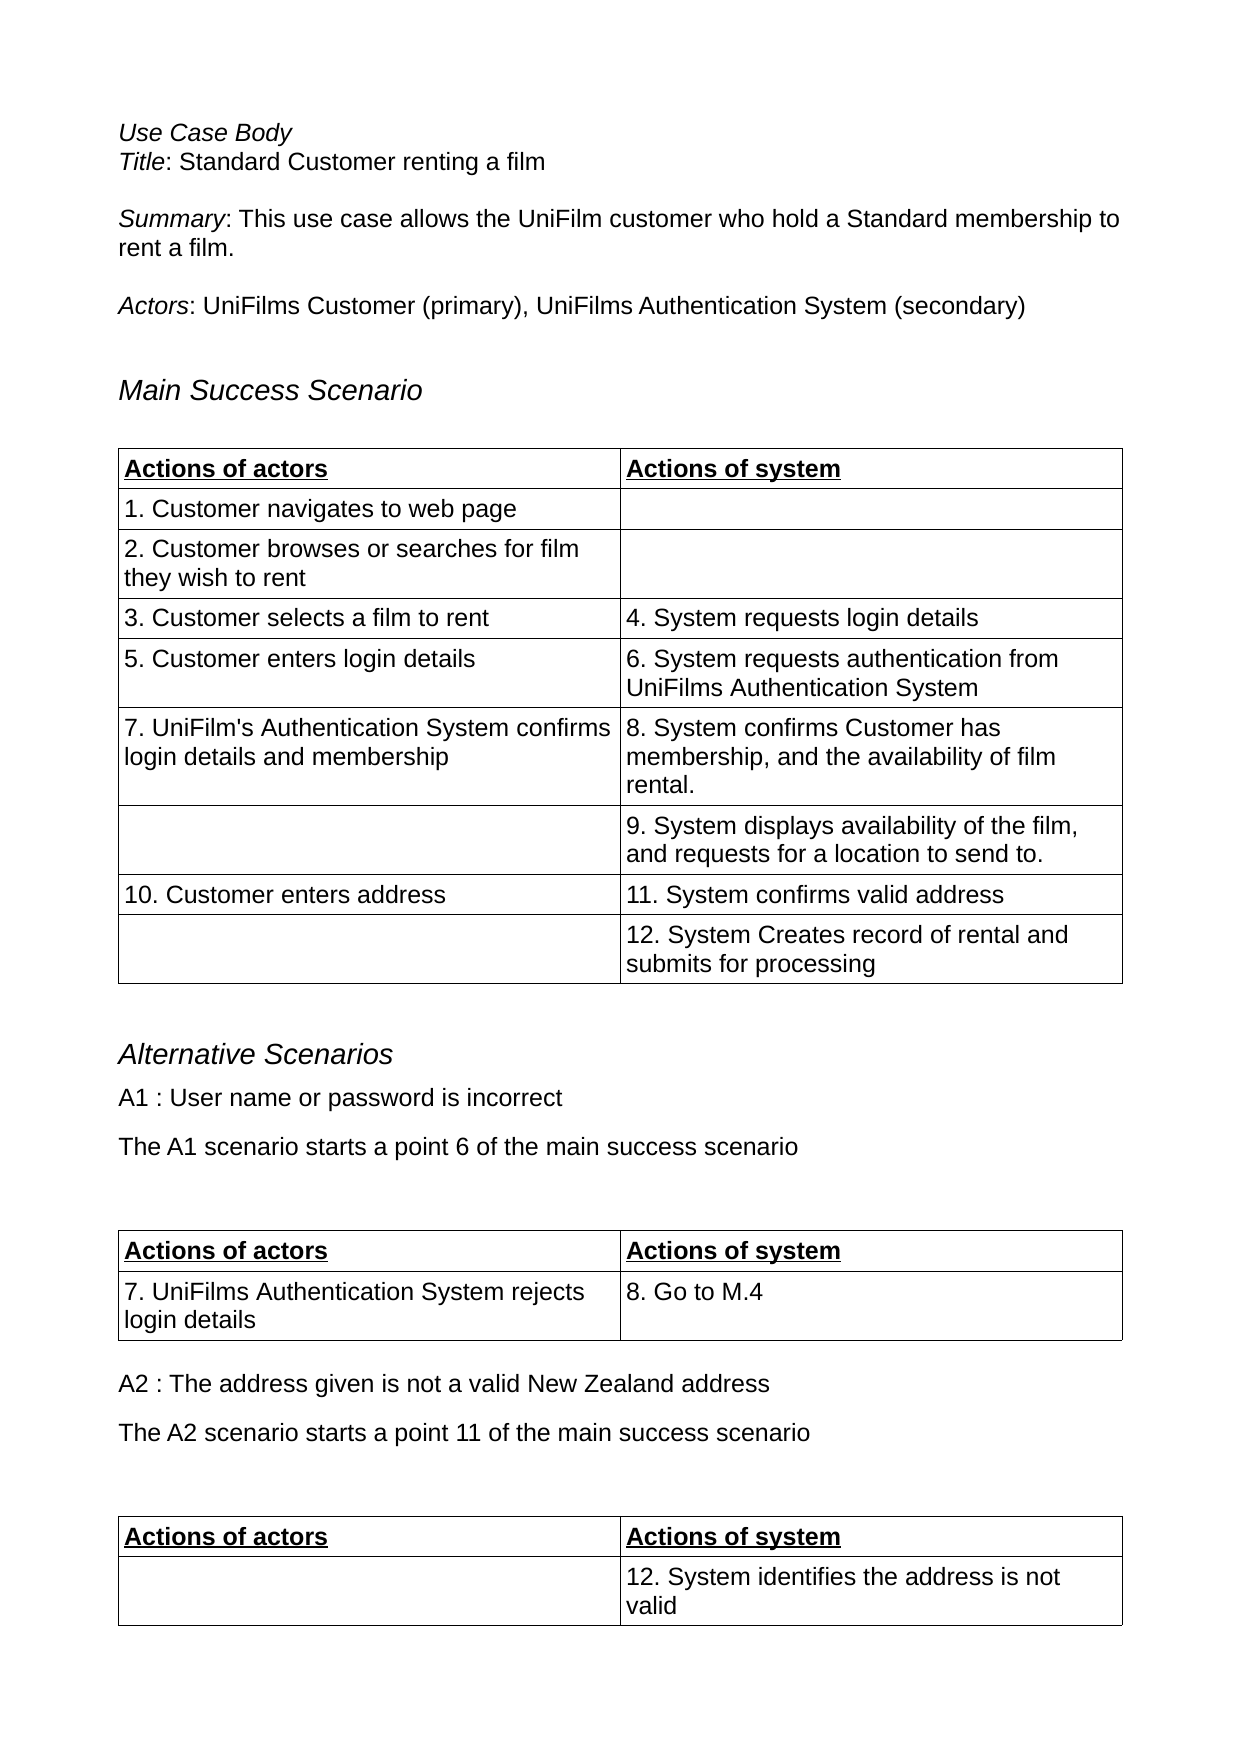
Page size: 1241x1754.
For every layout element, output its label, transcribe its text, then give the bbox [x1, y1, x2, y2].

table_cell [119, 806, 620, 874]
table_cell 8. Go to M.4 [621, 1272, 1122, 1340]
table_cell 10. Customer enters address [119, 875, 620, 914]
table_cell 3. Customer selects a film to rent [119, 599, 620, 638]
table_cell 2. Customer browses or searches for film they wish to rent [119, 530, 620, 598]
table_cell 11. System confirms valid address [621, 875, 1122, 914]
text Summary: This use case allows the UniFilm customer who hold a Standard membership to rent a film. [118, 204, 1122, 262]
text Use Case Body [118, 118, 1122, 147]
table_cell 12. System identifies the address is not valid [621, 1557, 1122, 1625]
table_cell 5. Customer enters login details [119, 639, 620, 707]
table_header Actions of system [621, 1517, 1122, 1556]
table_header Actions of system [621, 449, 1122, 488]
text The A2 scenario starts a point 11 of the main success scenario [118, 1418, 1122, 1446]
subtitle Alternative Scenarios [118, 1037, 1122, 1071]
table_cell 12. System Creates record of rental and submits for processing [621, 915, 1122, 983]
table_cell 7. UniFilms Authentication System rejects login details [119, 1272, 620, 1340]
text A2 : The address given is not a valid New Zealand address [118, 1368, 1122, 1397]
table_cell 4. System requests login details [621, 599, 1122, 638]
text The A1 scenario starts a point 6 of the main success scenario [118, 1132, 1122, 1161]
table_cell 9. System displays availability of the film, and requests for a location to send to. [621, 806, 1122, 874]
table_cell [119, 915, 620, 983]
table_cell 7. UniFilm's Authentication System confirms login details and membership [119, 708, 620, 805]
table_header Actions of actors [119, 1231, 620, 1271]
table_cell 1. Customer navigates to web page [119, 489, 620, 528]
text Actors: UniFilms Customer (primary), UniFilms Authentication System (secondary) [118, 291, 1122, 319]
table_cell [119, 1557, 620, 1625]
table_cell [621, 530, 1122, 598]
text Title: Standard Customer renting a film [118, 147, 1122, 176]
table_header Actions of system [621, 1231, 1122, 1271]
table_cell 6. System requests authentication from UniFilms Authentication System [621, 639, 1122, 707]
table_header Actions of actors [119, 1517, 620, 1556]
table_cell 8. System confirms Customer has membership, and the availability of film rental. [621, 708, 1122, 805]
table_cell [621, 489, 1122, 528]
subtitle Main Success Scenario [118, 373, 1122, 407]
text A1 : User name or password is incorrect [118, 1083, 1122, 1112]
table_header Actions of actors [119, 449, 620, 488]
